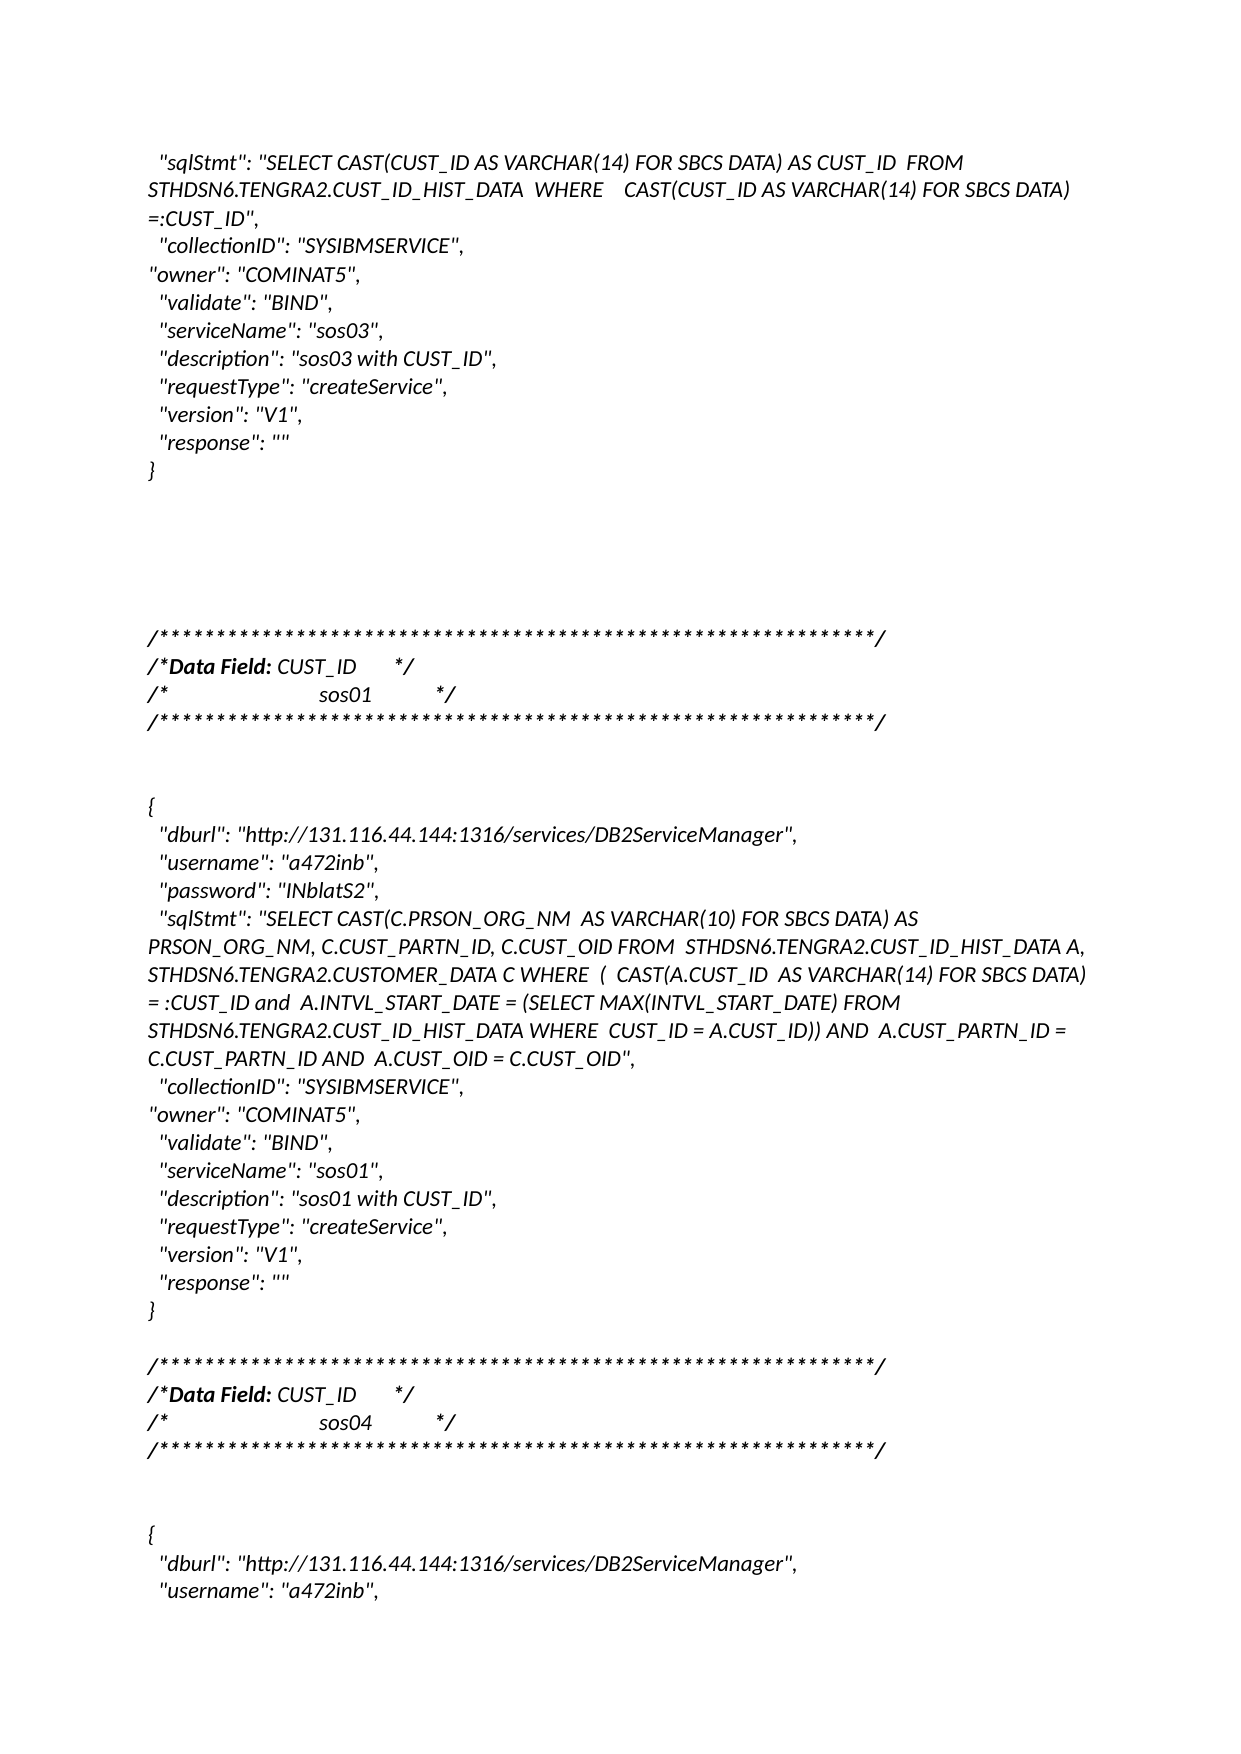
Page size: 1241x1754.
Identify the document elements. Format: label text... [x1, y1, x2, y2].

text "owner": "COMINAT5", [148, 1100, 1093, 1128]
text /***************************************************************/ [148, 624, 1093, 652]
text "collectionID": "SYSIBMSERVICE", [148, 1072, 1093, 1100]
text { [148, 792, 1093, 820]
text "password": "INblatS2", [148, 876, 1093, 904]
text "description": "sos03 with CUST_ID", [148, 344, 1093, 372]
text /*Data Field: CUST_ID */ [148, 1381, 1093, 1408]
text /***************************************************************/ [148, 1437, 1093, 1464]
text "version": "V1", [148, 1240, 1093, 1268]
text } [148, 456, 1093, 484]
text "validate": "BIND", [148, 288, 1093, 316]
text "serviceName": "sos03", [148, 316, 1093, 344]
text "username": "a472inb", [148, 1577, 1093, 1605]
text "dburl": "http://131.116.44.144:1316/services/DB2ServiceManager", [148, 1549, 1093, 1577]
text /* sos01 */ [148, 680, 1093, 708]
text "sqlStmt": "SELECT CAST(C.PRSON_ORG_NM AS VARCHAR(10) FOR SBCS DATA) AS PRSON_ORG_NM, C.CUST_PARTN_ID, C.CUST_OID FROM STHDSN6.TENGRA2.CUST_ID_HIST_DATA A, STHDSN6.TENGRA2.CUSTOMER_DATA C WHERE ( CAST(A.CUST_ID AS VARCHAR(14) FOR SBCS DATA) = :CUST_ID and A.INTVL_START_DATE = (SELECT MAX(INTVL_START_DATE) FROM STHDSN6.TENGRA2.CUST_ID_HIST_DATA WHERE CUST_ID = A.CUST_ID)) AND A.CUST_PARTN_ID = C.CUST_PARTN_ID AND A.CUST_OID = C.CUST_OID", [148, 904, 1093, 1072]
text "validate": "BIND", [148, 1128, 1093, 1156]
text "requestType": "createService", [148, 1212, 1093, 1240]
text /***************************************************************/ [148, 1352, 1093, 1381]
text { [148, 1521, 1093, 1549]
text "collectionID": "SYSIBMSERVICE", [148, 232, 1093, 260]
text "description": "sos01 with CUST_ID", [148, 1184, 1093, 1212]
text "response": "" [148, 428, 1093, 456]
text /***************************************************************/ [148, 708, 1093, 736]
text "requestType": "createService", [148, 372, 1093, 400]
text "response": "" [148, 1268, 1093, 1296]
text } [148, 1296, 1093, 1324]
text /*Data Field: CUST_ID */ [148, 652, 1093, 680]
text "username": "a472inb", [148, 848, 1093, 876]
text /* sos04 */ [148, 1408, 1093, 1437]
text "owner": "COMINAT5", [148, 260, 1093, 288]
text "serviceName": "sos01", [148, 1156, 1093, 1184]
text "sqlStmt": "SELECT CAST(CUST_ID AS VARCHAR(14) FOR SBCS DATA) AS CUST_ID FROM STHDSN6.TENGRA2.CUST_ID_HIST_DATA WHERE CAST(CUST_ID AS VARCHAR(14) FOR SBCS DATA) =:CUST_ID", [148, 148, 1093, 232]
text "dburl": "http://131.116.44.144:1316/services/DB2ServiceManager", [148, 820, 1093, 848]
text "version": "V1", [148, 400, 1093, 428]
